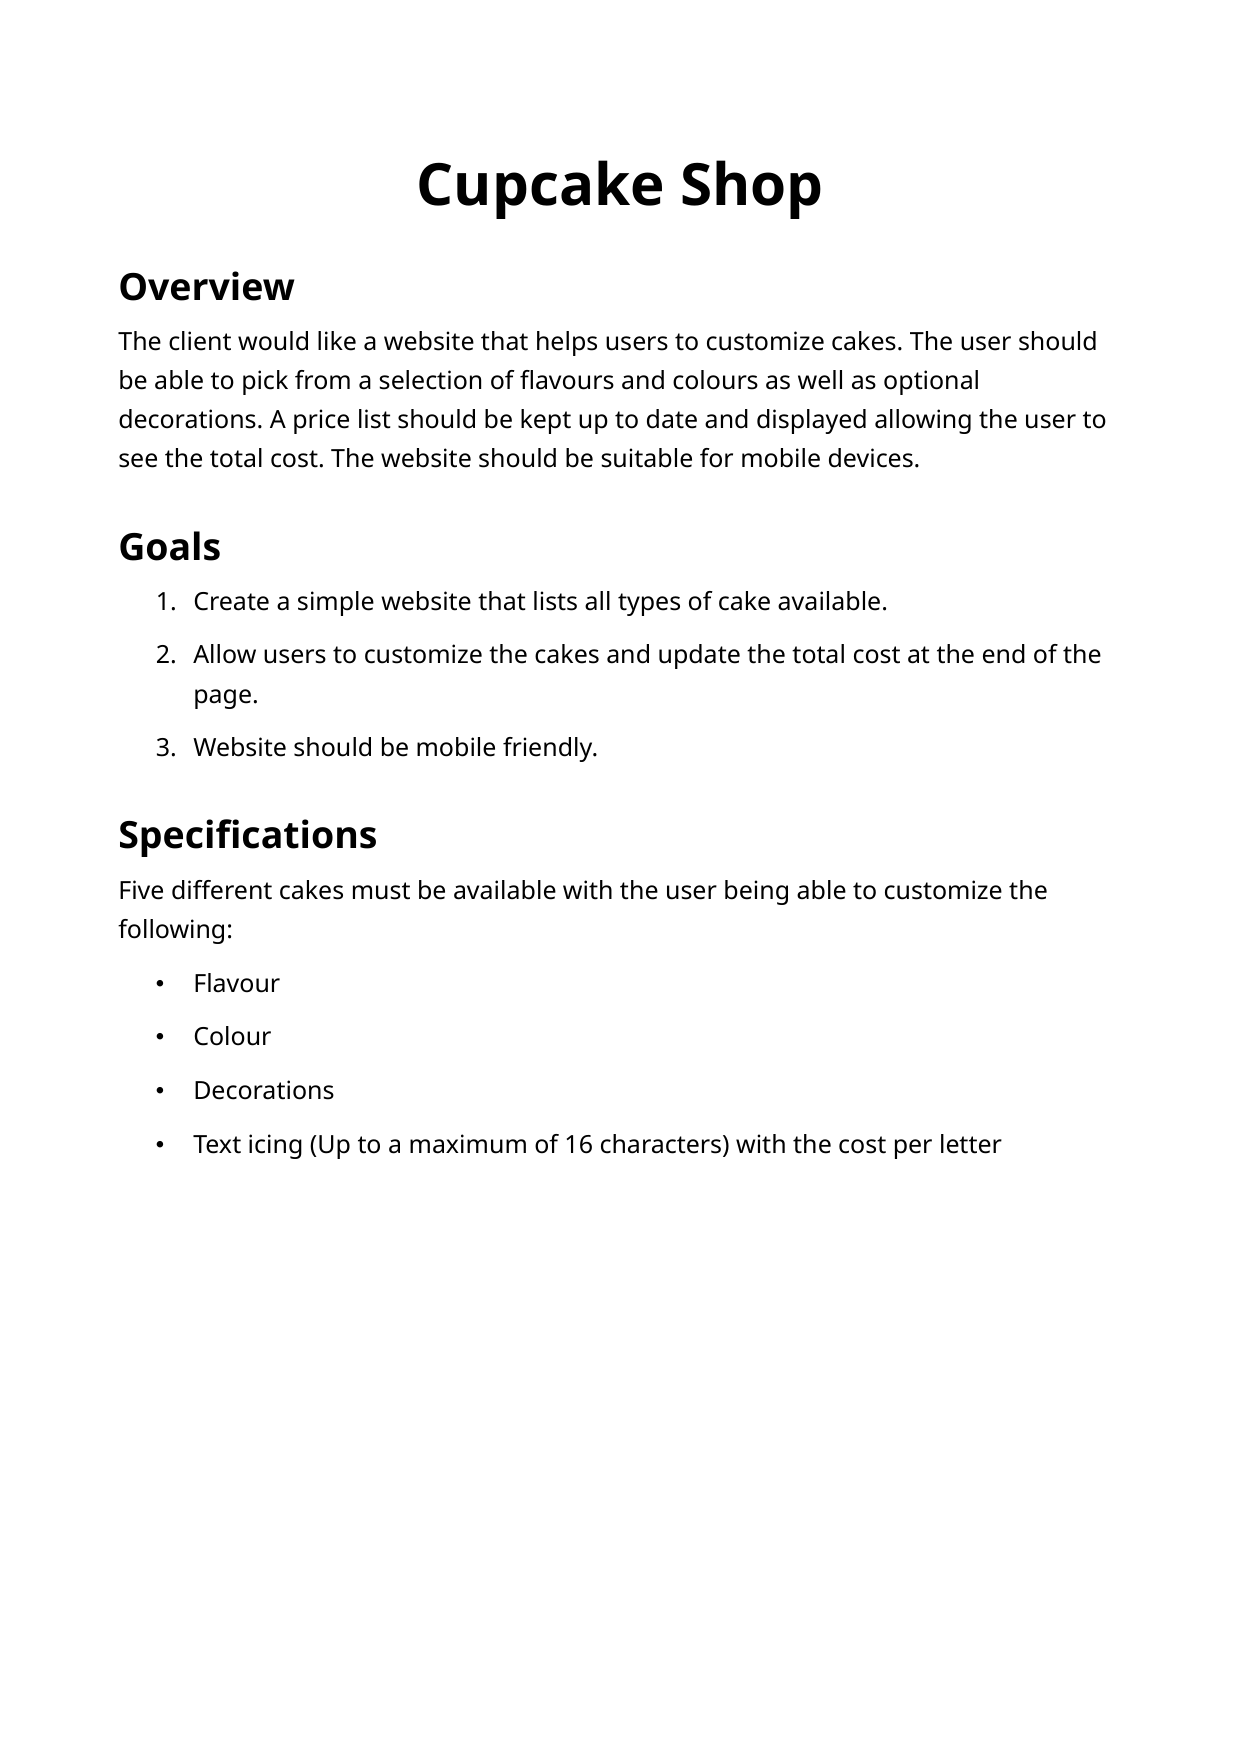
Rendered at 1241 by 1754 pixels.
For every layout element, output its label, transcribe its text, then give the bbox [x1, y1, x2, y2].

subtitle Specifications [118, 809, 1122, 860]
list Text icing (Up to a maximum of 16 characters) with the cost per letter [156, 1127, 1122, 1161]
list Create a simple website that lists all types of cake available. [156, 583, 1122, 617]
list Flavour [156, 965, 1122, 999]
list Website should be mobile friendly. [156, 730, 1122, 764]
text The client would like a website that helps users to customize cakes. The user should be able to pick from a selection of flavours and colours as well as optional decorations. A price list should be kept up to date and displayed allowing the user to see the total cost. The website should be suitable for mobile devices. [118, 324, 1122, 475]
title Cupcake Shop [118, 143, 1122, 223]
list Allow users to customize the cakes and update the total cost at the end of the page. [156, 637, 1122, 710]
text Five different cakes must be available with the user being able to customize the following: [118, 872, 1122, 946]
list Colour [156, 1019, 1122, 1053]
subtitle Overview [118, 260, 1122, 311]
list Decorations [156, 1073, 1122, 1107]
subtitle Goals [118, 520, 1122, 571]
